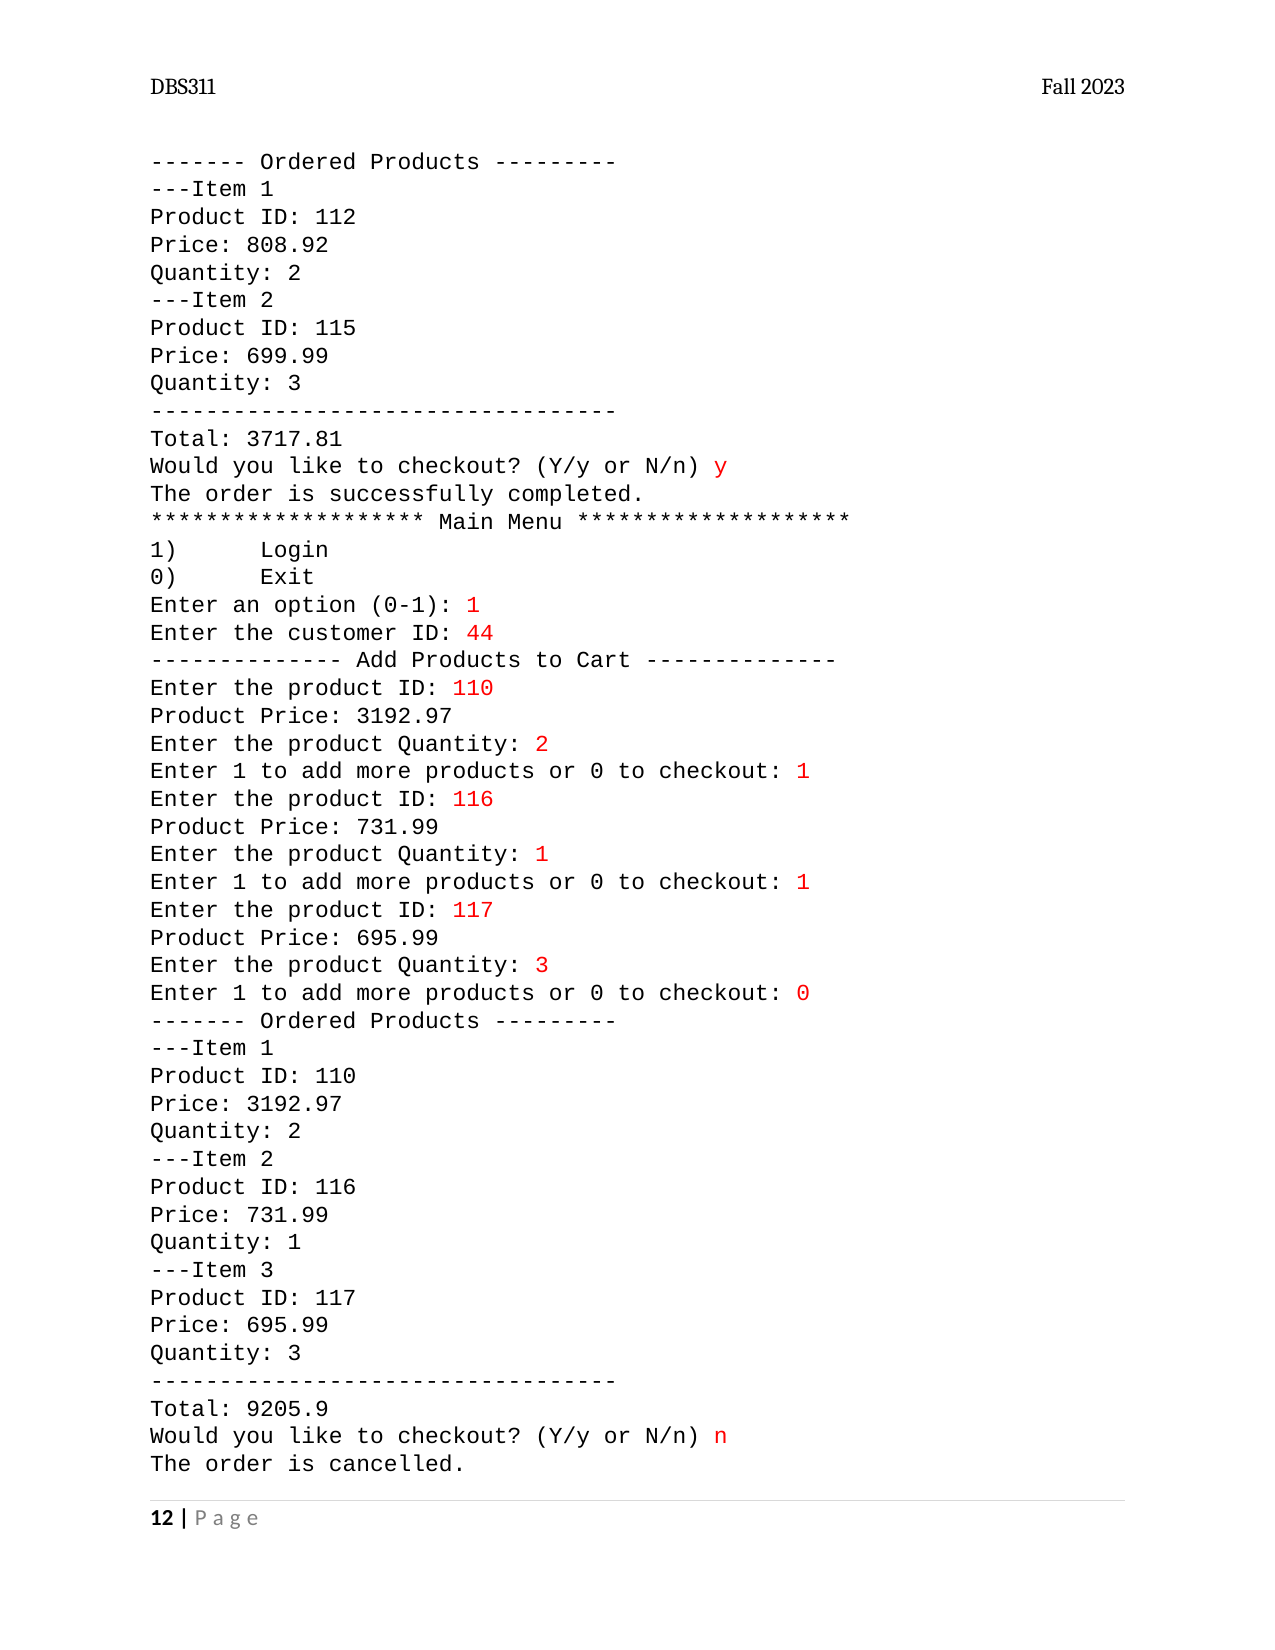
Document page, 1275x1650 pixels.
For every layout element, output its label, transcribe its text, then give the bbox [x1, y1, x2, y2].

list Quantity: 3 [150, 1341, 1125, 1367]
list Quantity: 1 [150, 1231, 1125, 1257]
list Price: 808.92 [150, 233, 1125, 259]
list Product ID: 112 [150, 205, 1125, 231]
list ---Item 2 [150, 288, 1125, 314]
list -------------- Add Products to Cart -------------- [150, 649, 1125, 675]
list Enter the product ID: 117 [150, 898, 1125, 924]
list ---------------------------------- [150, 399, 1125, 425]
list Enter the product Quantity: 1 [150, 843, 1125, 869]
list Total: 9205.9 [150, 1397, 1125, 1423]
list 0) Exit [150, 566, 1125, 592]
list ---Item 1 [150, 178, 1125, 204]
list Product Price: 695.99 [150, 926, 1125, 952]
list ------- Ordered Products --------- [150, 1009, 1125, 1035]
list Enter an option (0-1): 1 [150, 593, 1125, 619]
list Enter 1 to add more products or 0 to checkout: 0 [150, 981, 1125, 1007]
list Would you like to checkout? (Y/y or N/n) y [150, 455, 1125, 481]
list ------- Ordered Products --------- [150, 150, 1125, 176]
list Quantity: 3 [150, 372, 1125, 398]
list The order is cancelled. [150, 1452, 1125, 1478]
list Would you like to checkout? (Y/y or N/n) n [150, 1424, 1125, 1451]
list Price: 699.99 [150, 344, 1125, 370]
list Product Price: 731.99 [150, 815, 1125, 841]
list ******************** Main Menu ******************** [150, 510, 1125, 536]
list Product ID: 110 [150, 1064, 1125, 1090]
list ---Item 1 [150, 1037, 1125, 1063]
list Enter 1 to add more products or 0 to checkout: 1 [150, 759, 1125, 786]
list ---Item 3 [150, 1258, 1125, 1284]
list Product ID: 117 [150, 1286, 1125, 1312]
list 1) Login [150, 538, 1125, 564]
list Enter the product Quantity: 2 [150, 732, 1125, 758]
list Price: 695.99 [150, 1314, 1125, 1340]
list Enter the product ID: 116 [150, 787, 1125, 813]
list Price: 731.99 [150, 1203, 1125, 1229]
list Product ID: 116 [150, 1175, 1125, 1201]
list Enter the customer ID: 44 [150, 621, 1125, 647]
list Product Price: 3192.97 [150, 704, 1125, 730]
list Product ID: 115 [150, 316, 1125, 342]
list Enter the product ID: 110 [150, 676, 1125, 702]
list Total: 3717.81 [150, 427, 1125, 453]
list Price: 3192.97 [150, 1092, 1125, 1118]
list ---Item 2 [150, 1147, 1125, 1173]
list The order is successfully completed. [150, 482, 1125, 508]
list Enter 1 to add more products or 0 to checkout: 1 [150, 870, 1125, 896]
list Quantity: 2 [150, 1120, 1125, 1146]
list Enter the product Quantity: 3 [150, 953, 1125, 979]
list ---------------------------------- [150, 1369, 1125, 1395]
list Quantity: 2 [150, 261, 1125, 287]
